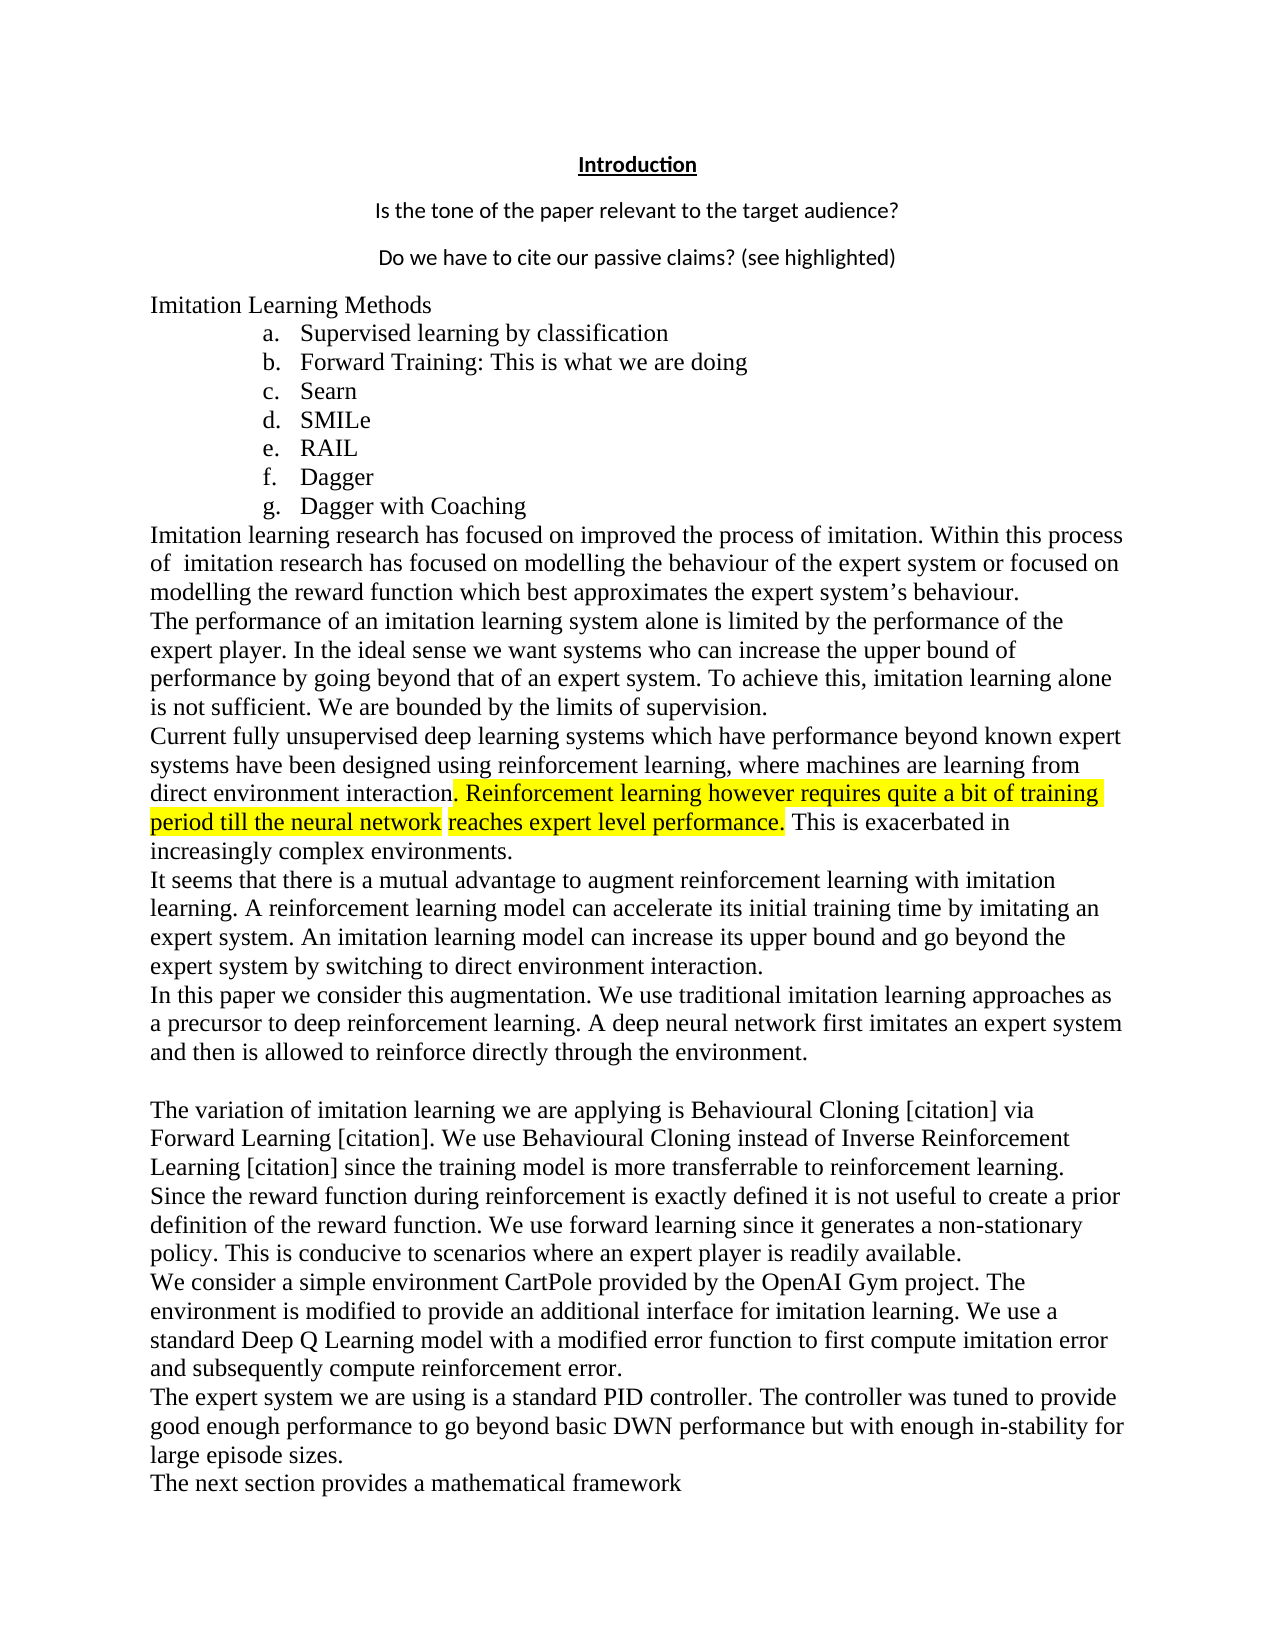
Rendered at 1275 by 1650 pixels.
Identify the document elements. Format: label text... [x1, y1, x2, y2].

text Imitation learning research has focused on improved the process of imitation. Within this process of imitation research has focused on modelling the behaviour of the expert system or focused on modelling the reward function which best approximates the expert system’s behaviour. [150, 520, 1125, 606]
text It seems that there is a mutual advantage to augment reinforcement learning with imitation learning. A reinforcement learning model can accelerate its initial training time by imitating an expert system. An imitation learning model can increase its upper bound and go beyond the expert system by switching to direct environment interaction. [150, 865, 1125, 980]
list Forward Training: This is what we are doing [262, 347, 1125, 376]
list Dagger [262, 462, 1125, 491]
text Is the tone of the paper relevant to the target audience? [150, 197, 1125, 224]
list Supervised learning by classification [262, 318, 1125, 347]
list Searn [262, 376, 1125, 405]
text The variation of imitation learning we are applying is Behavioural Cloning [citation] via Forward Learning [citation]. We use Behavioural Cloning instead of Inverse Reinforcement Learning [citation] since the training model is more transferrable to reinforcement learning. Since the reward function during reinforcement is exactly defined it is not useful to create a prior definition of the reward function. We use forward learning since it generates a non-stationary policy. This is conducive to scenarios where an expert player is readily available. [150, 1095, 1125, 1267]
list SMILe [262, 405, 1125, 433]
text The performance of an imitation learning system alone is limited by the performance of the expert player. In the ideal sense we want systems who can increase the upper bound of performance by going beyond that of an expert system. To achieve this, imitation learning alone is not sufficient. We are bounded by the limits of supervision. [150, 606, 1125, 721]
text We consider a simple environment CartPole provided by the OpenAI Gym project. The environment is modified to provide an additional interface for imitation learning. We use a standard Deep Q Learning model with a modified error function to first compute imitation error and subsequently compute reinforcement error. [150, 1267, 1125, 1382]
text The next section provides a mathematical framework [150, 1468, 1125, 1497]
text The expert system we are using is a standard PID controller. The controller was tuned to provide good enough performance to go beyond basic DWN performance but with enough in-stability for large episode sizes. [150, 1382, 1125, 1468]
text Current fully unsupervised deep learning systems which have performance beyond known expert systems have been designed using reinforcement learning, where machines are learning from direct environment interaction. Reinforcement learning however requires quite a bit of training period till the neural network reaches expert level performance. This is exacerbated in increasingly complex environments. [150, 721, 1125, 865]
text Imitation Learning Methods [150, 290, 1125, 318]
text In this paper we consider this augmentation. We use traditional imitation learning approaches as a precursor to deep reinforcement learning. A deep neural network first imitates an expert system and then is allowed to reinforce directly through the environment. [150, 980, 1125, 1066]
text Do we have to cite our passive claims? (see highlighted) [150, 243, 1125, 271]
text Introduction [150, 150, 1125, 178]
list RAIL [262, 433, 1125, 462]
list Dagger with Coaching [262, 491, 1125, 520]
